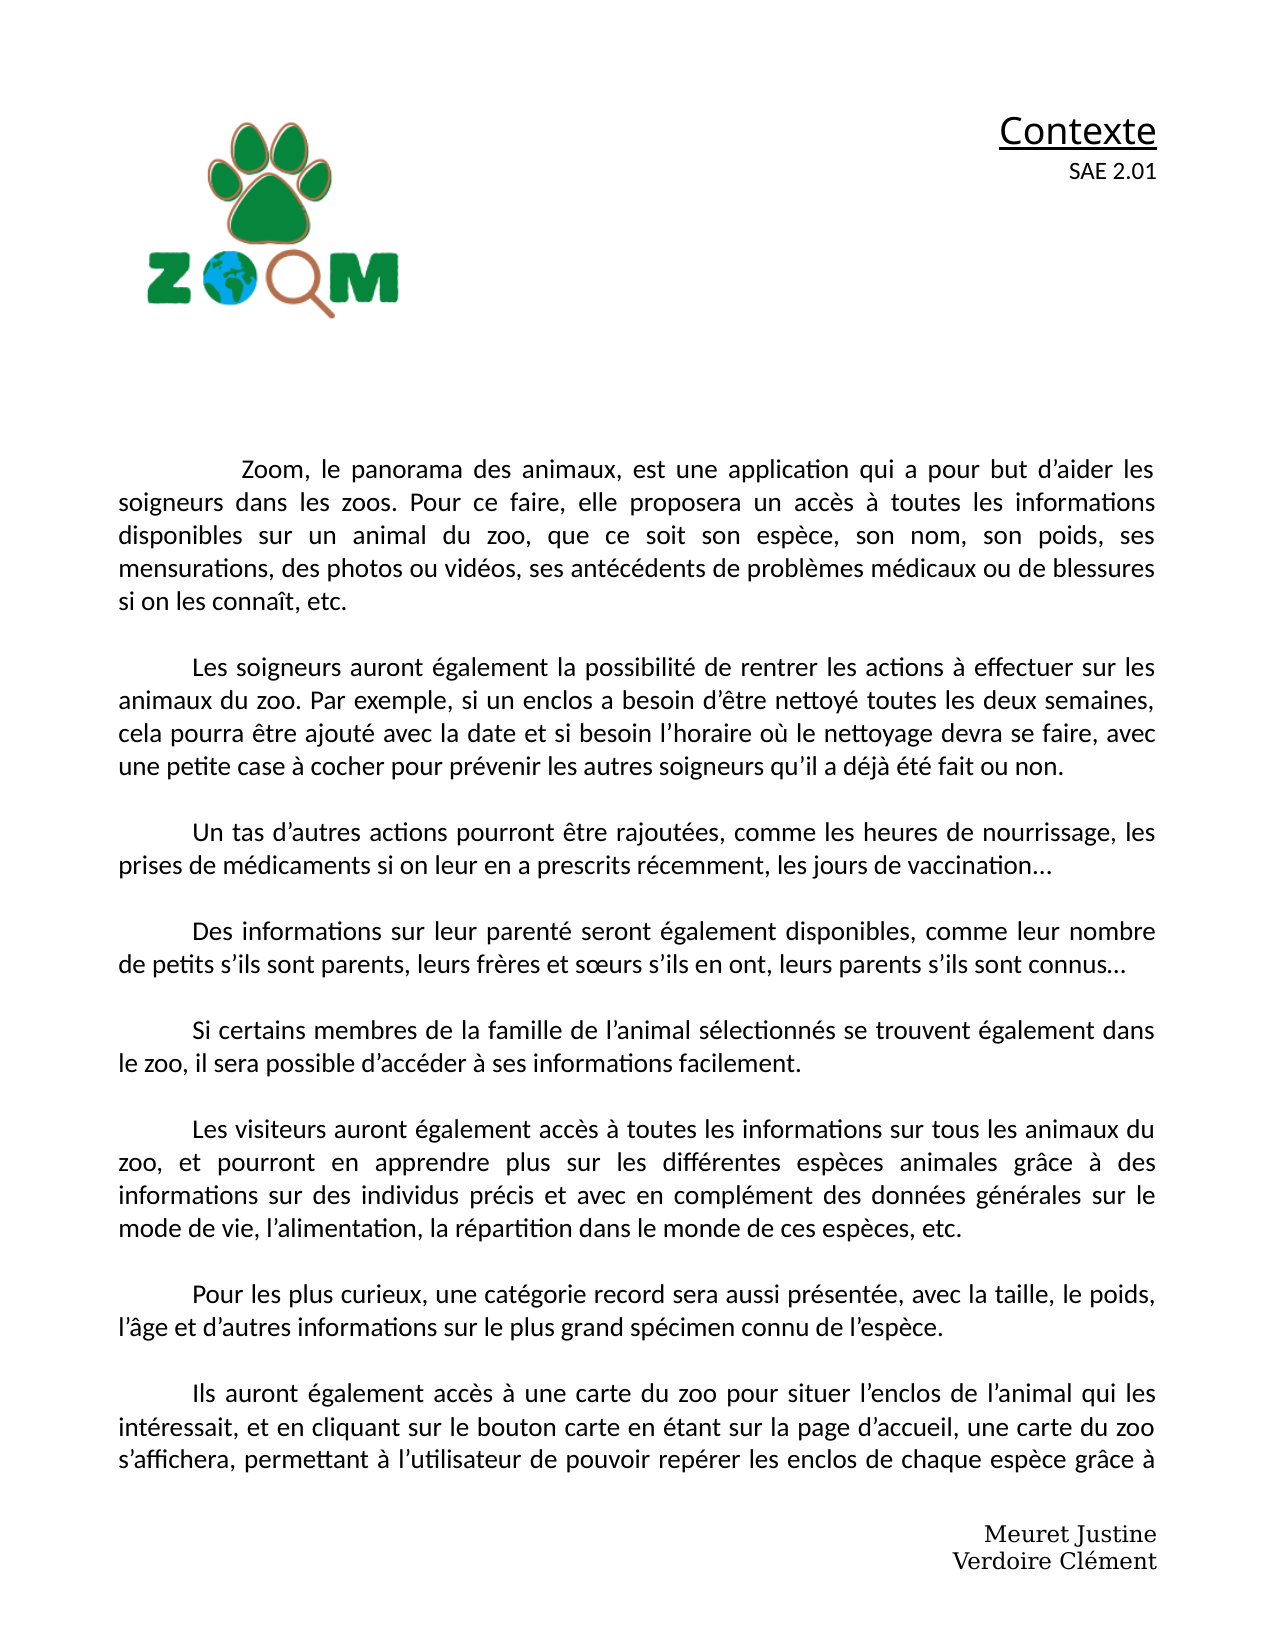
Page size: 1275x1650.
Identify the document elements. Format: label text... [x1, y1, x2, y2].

text Pour les plus curieux, une catégorie record sera aussi présentée, avec la taille, le poids, l’âge et d’autres informations sur le plus grand spécimen connu de l’espèce. [118, 1278, 1157, 1344]
text Un tas d’autres actions pourront être rajoutées, comme les heures de nourrissage, les prises de médicaments si on leur en a prescrits récemment, les jours de vaccination... [118, 815, 1157, 881]
text Les soigneurs auront également la possibilité de rentrer les actions à effectuer sur les animaux du zoo. Par exemple, si un enclos a besoin d’être nettoyé toutes les deux semaines, cela pourra être ajouté avec la date et si besoin l’horaire où le nettoyage devra se faire, avec une petite case à cocher pour prévenir les autres soigneurs qu’il a déjà été fait ou non. [118, 650, 1157, 782]
text Ils auront également accès à une carte du zoo pour situer l’enclos de l’animal qui les intéressait, et en cliquant sur le bouton carte en étant sur la page d’accueil, une carte du zoo s’affichera, permettant à l’utilisateur de pouvoir repérer les enclos de chaque espèce grâce à [118, 1377, 1157, 1476]
text Les visiteurs auront également accès à toutes les informations sur tous les animaux du zoo, et pourront en apprendre plus sur les différentes espèces animales grâce à des informations sur des individus précis et avec en complément des données générales sur le mode de vie, l’alimentation, la répartition dans le monde de ces espèces, etc. [118, 1112, 1157, 1244]
text Si certains membres de la famille de l’animal sélectionnés se trouvent également dans le zoo, il sera possible d’accéder à ses informations facilement. [118, 1013, 1157, 1079]
text Contexte [426, 104, 1157, 155]
text SAE 2.01 [426, 155, 1157, 186]
text Zoom, le panorama des animaux, est une application qui a pour but d’aider les soigneurs dans les zoos. Pour ce faire, elle proposera un accès à toutes les informations disponibles sur un animal du zoo, que ce soit son espèce, son nom, son poids, ses mensurations, des photos ou vidéos, ses antécédents de problèmes médicaux ou de blessures si on les connaît, etc. [118, 452, 1157, 617]
text Des informations sur leur parenté seront également disponibles, comme leur nombre de petits s’ils sont parents, leurs frères et sœurs s’ils en ont, leurs parents s’ils sont connus… [118, 914, 1157, 980]
